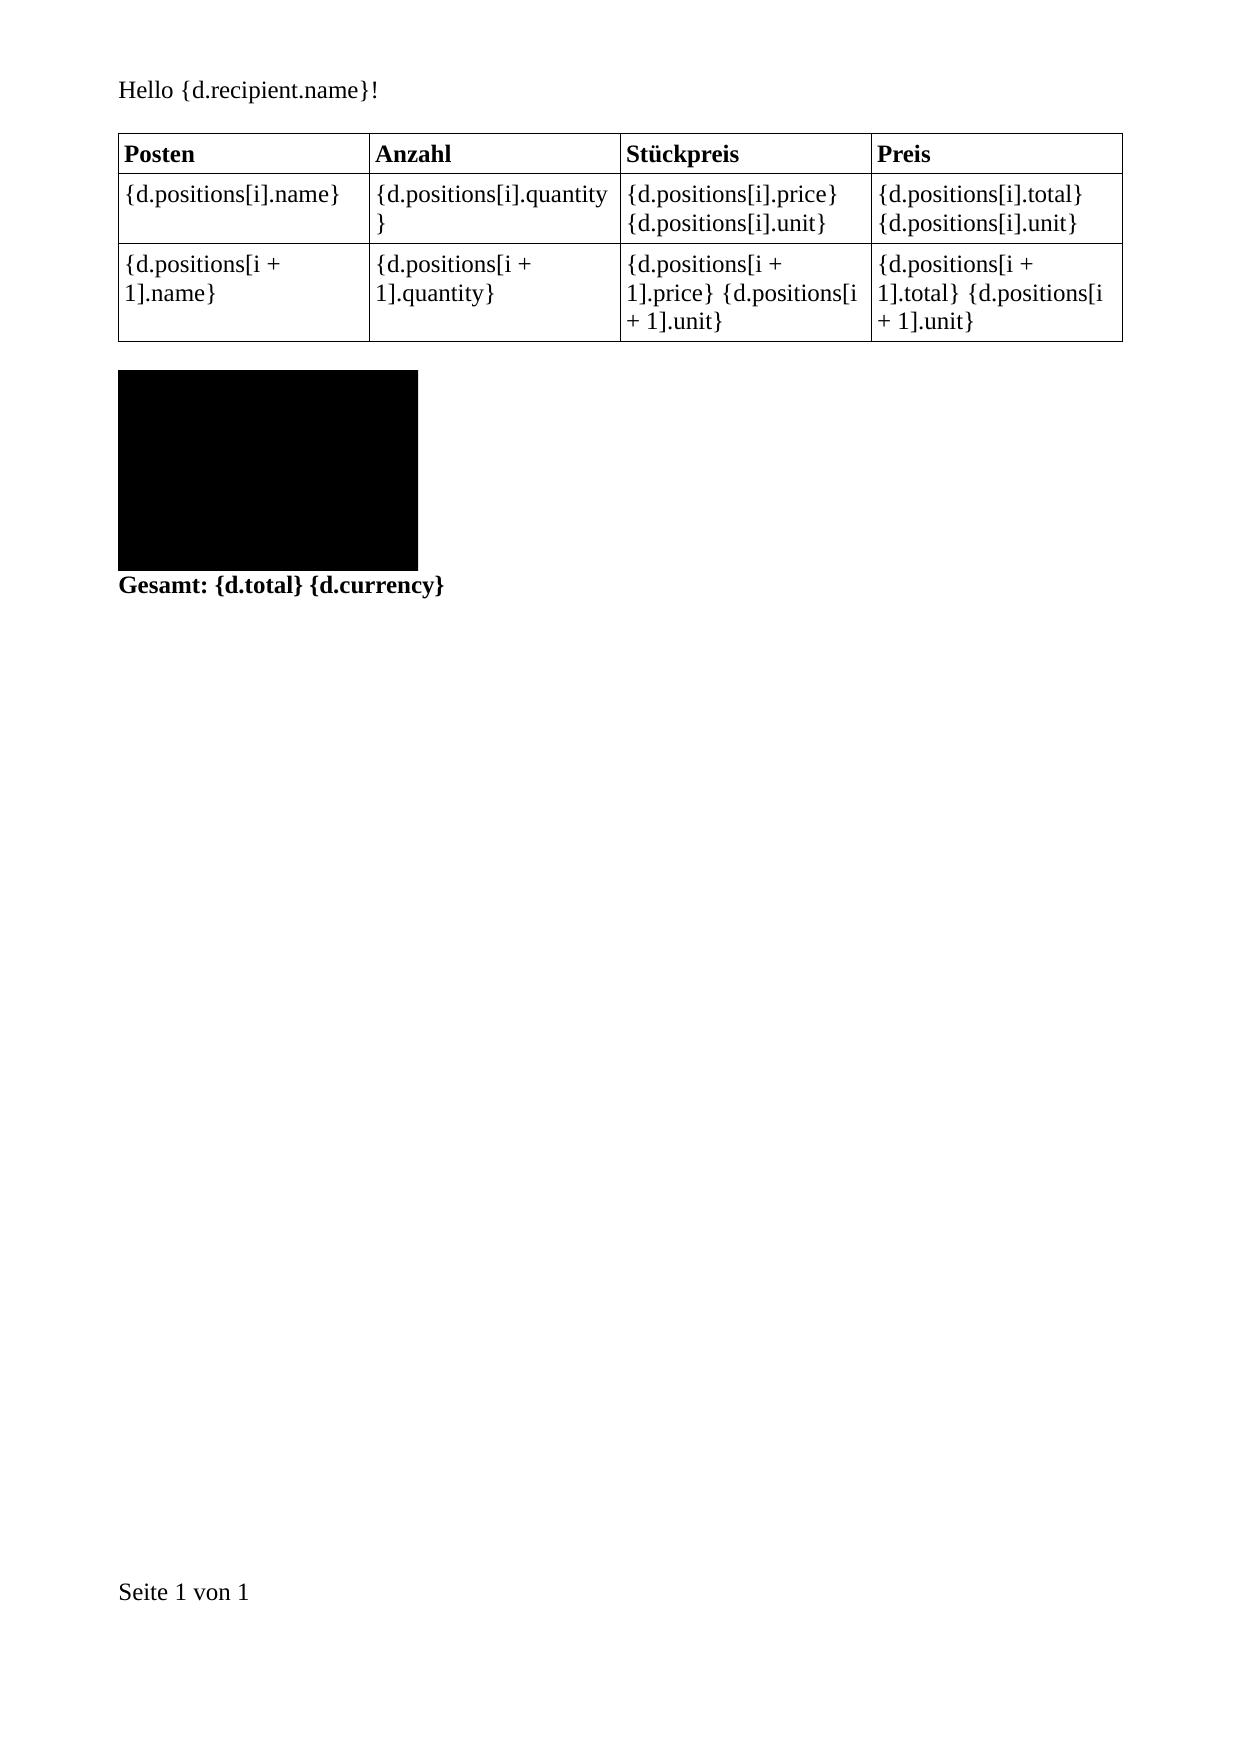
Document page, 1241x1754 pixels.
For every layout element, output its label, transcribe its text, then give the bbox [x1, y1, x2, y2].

table_cell {d.positions[i].total} {d.positions[i].unit} [872, 174, 1122, 243]
table_cell {d.positions[i + 1].name} [119, 244, 369, 341]
text Hello {d.recipient.name}! [118, 75, 1122, 104]
table_cell {d.positions[i + 1].total} {d.positions[i + 1].unit} [872, 244, 1122, 341]
table_header Anzahl [370, 134, 620, 173]
table_header Stückpreis [621, 134, 871, 173]
table_header Posten [119, 134, 369, 173]
table_cell {d.positions[i].quantity} [370, 174, 620, 243]
table_cell {d.positions[i].price} {d.positions[i].unit} [621, 174, 871, 243]
table_header Preis [872, 134, 1122, 173]
table_cell {d.positions[i + 1].quantity} [370, 244, 620, 341]
table_cell {d.positions[i].name} [119, 174, 369, 243]
table_cell {d.positions[i + 1].price} {d.positions[i + 1].unit} [621, 244, 871, 341]
text Gesamt: {d.total} {d.currency} [118, 570, 1122, 599]
